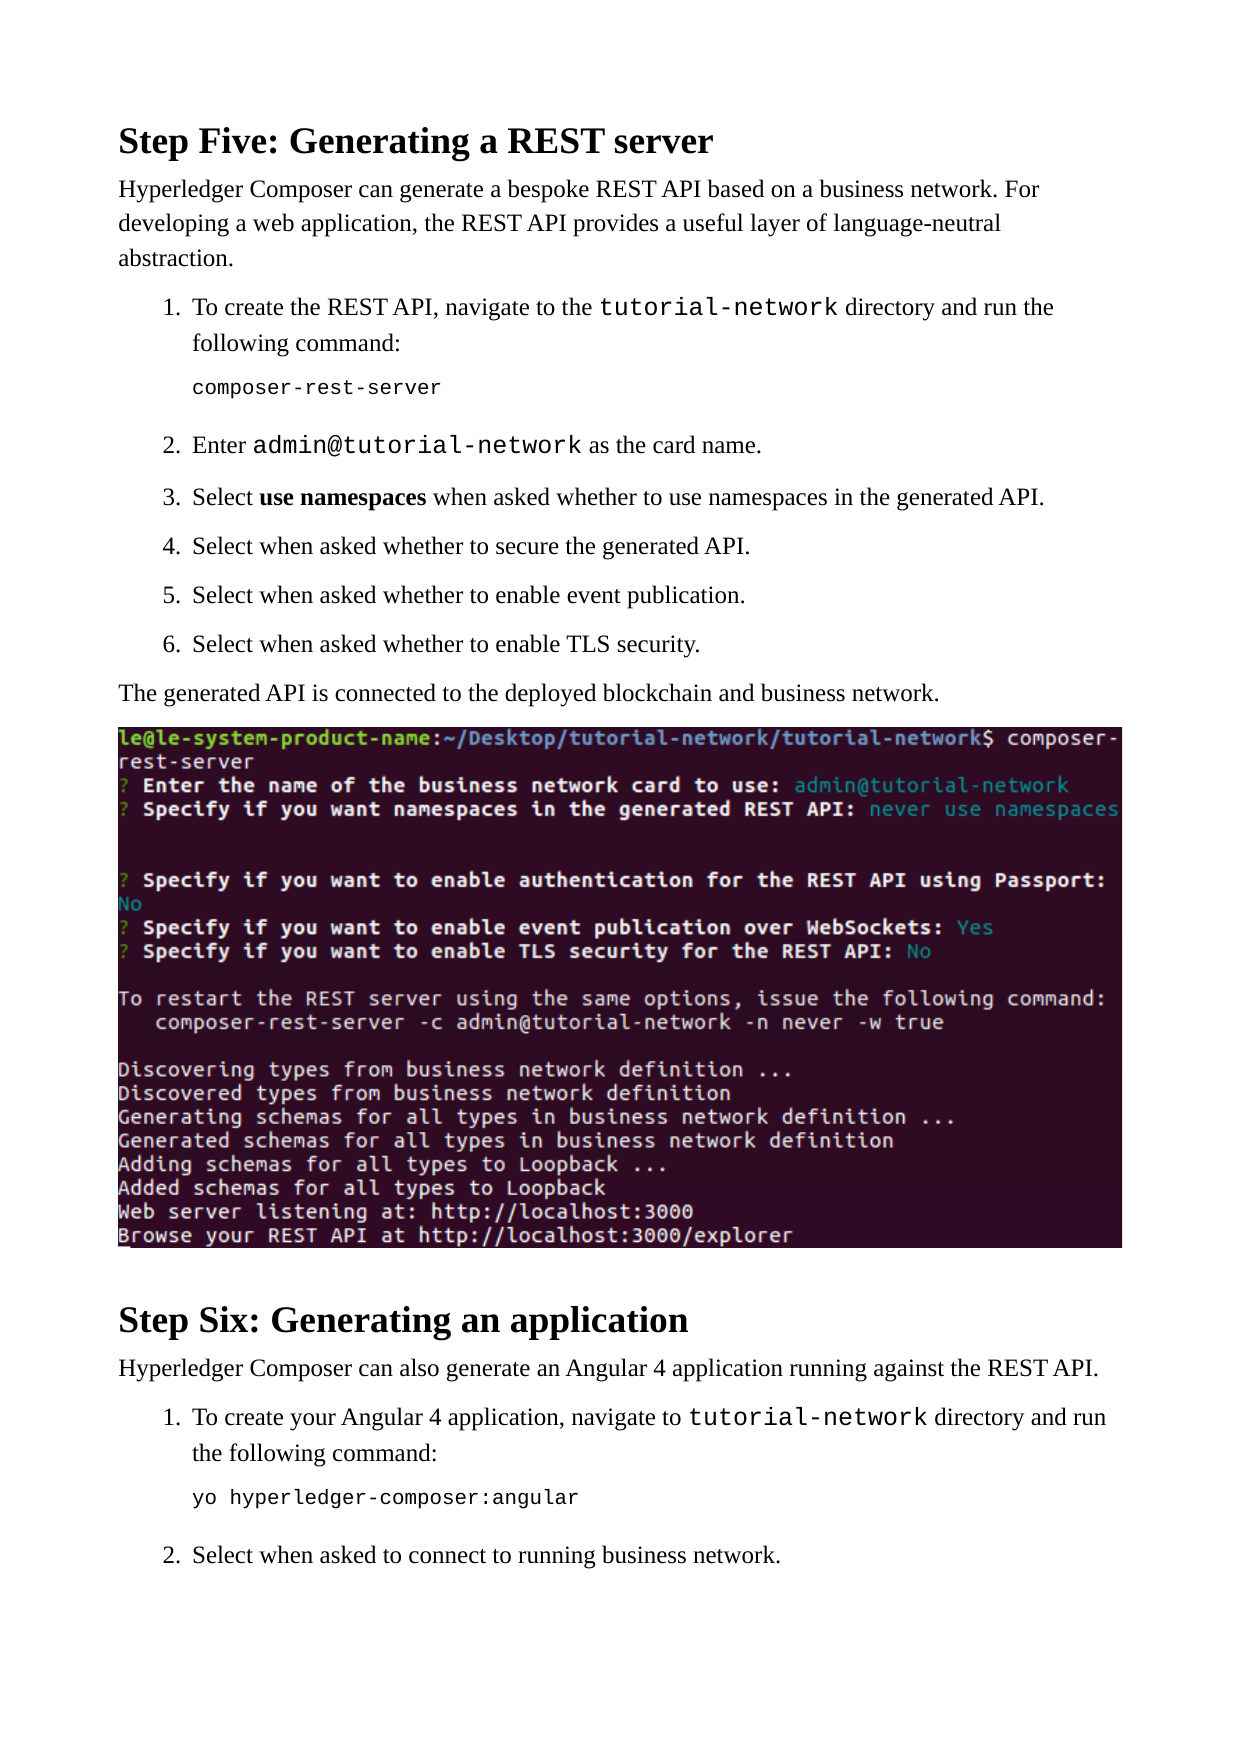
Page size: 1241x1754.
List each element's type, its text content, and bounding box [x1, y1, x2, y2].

list Select use namespaces when asked whether to use namespaces in the generated API. [162, 482, 1122, 511]
list Select when asked whether to enable event publication. [162, 580, 1122, 609]
list To create your Angular 4 application, navigate to tutorial-network directory and run the following command: [162, 1402, 1122, 1467]
text Hyperledger Composer can also generate an Angular 4 application running against the REST API. [118, 1353, 1122, 1381]
list To create the REST API, navigate to the tutorial-network directory and run the following command: [162, 292, 1122, 357]
text The generated API is connected to the deployed blockchain and business network. [118, 678, 1122, 707]
list Select when asked to connect to running business network. [162, 1540, 1122, 1569]
text Hyperledger Composer can generate a bespoke REST API based on a business network. For developing a web application, the REST API provides a useful layer of language-neutral abstraction. [118, 174, 1122, 271]
subtitle Step Six: Generating an application [118, 1297, 1122, 1340]
list Select when asked whether to enable TLS security. [162, 629, 1122, 658]
list yo hyperledger-composer:angular [162, 1487, 1122, 1511]
list Enter admin@tutorial-network as the card name. [162, 431, 1122, 461]
list Select when asked whether to secure the generated API. [162, 531, 1122, 560]
picture [118, 727, 1123, 1248]
subtitle Step Five: Generating a REST server [118, 118, 1122, 161]
list composer-rest-server [162, 377, 1122, 401]
